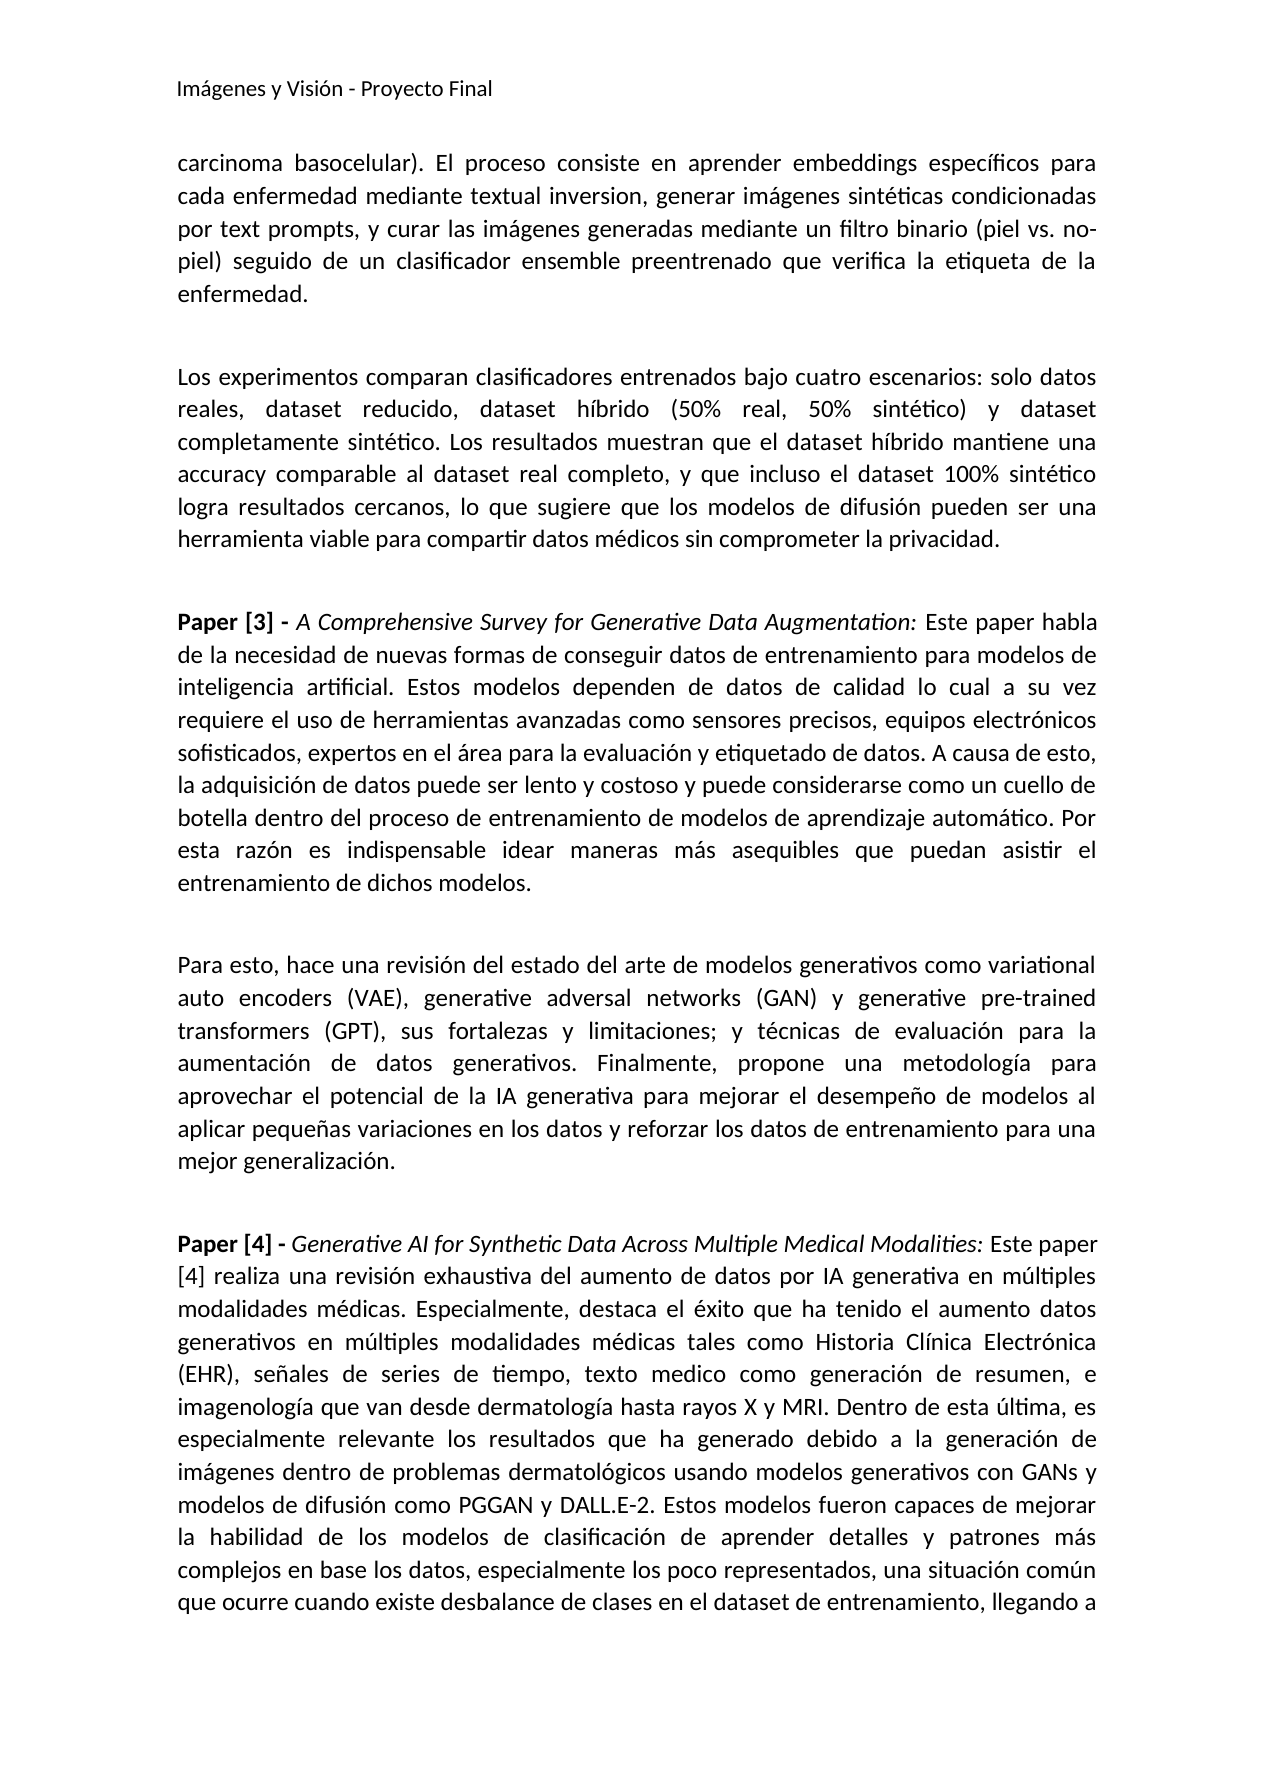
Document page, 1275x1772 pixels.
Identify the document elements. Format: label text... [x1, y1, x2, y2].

text carcinoma basocelular). El proceso consiste en aprender embeddings específicos para cada enfermedad mediante textual inversion, generar imágenes sintéticas condicionadas por text prompts, y curar las imágenes generadas mediante un filtro binario (piel vs. no-piel) seguido de un clasificador ensemble preentrenado que verifica la etiqueta de la enfermedad. [177, 148, 1098, 308]
text Paper [4] - Generative AI for Synthetic Data Across Multiple Medical Modalities: Este paper [4] realiza una revisión exhaustiva del aumento de datos por IA generativa en múltiples modalidades médicas. Especialmente, destaca el éxito que ha tenido el aumento datos generativos en múltiples modalidades médicas tales como Historia Clínica Electrónica (EHR), señales de series de tiempo, texto medico como generación de resumen, e imagenología que van desde dermatología hasta rayos X y MRI. Dentro de esta última, es especialmente relevante los resultados que ha generado debido a la generación de imágenes dentro de problemas dermatológicos usando modelos generativos con GANs y modelos de difusión como PGGAN y DALL.E-2. Estos modelos fueron capaces de mejorar la habilidad de los modelos de clasificación de aprender detalles y patrones más complejos en base los datos, especialmente los poco representados, una situación común que ocurre cuando existe desbalance de clases en el dataset de entrenamiento, llegando a [177, 1228, 1098, 1617]
text Para esto, hace una revisión del estado del arte de modelos generativos como variational auto encoders (VAE), generative adversal networks (GAN) y generative pre-trained transformers (GPT), sus fortalezas y limitaciones; y técnicas de evaluación para la aumentación de datos generativos. Finalmente, propone una metodología para aprovechar el potencial de la IA generativa para mejorar el desempeño de modelos al aplicar pequeñas variaciones en los datos y reforzar los datos de entrenamiento para una mejor generalización. [177, 950, 1098, 1176]
text Paper [3] - A Comprehensive Survey for Generative Data Augmentation: Este paper habla de la necesidad de nuevas formas de conseguir datos de entrenamiento para modelos de inteligencia artificial. Estos modelos dependen de datos de calidad lo cual a su vez requiere el uso de herramientas avanzadas como sensores precisos, equipos electrónicos sofisticados, expertos en el área para la evaluación y etiquetado de datos. A causa de esto, la adquisición de datos puede ser lento y costoso y puede considerarse como un cuello de botella dentro del proceso de entrenamiento de modelos de aprendizaje automático. Por esta razón es indispensable idear maneras más asequibles que puedan asistir el entrenamiento de dichos modelos. [177, 606, 1098, 898]
text Los experimentos comparan clasificadores entrenados bajo cuatro escenarios: solo datos reales, dataset reducido, dataset híbrido (50% real, 50% sintético) y dataset completamente sintético. Los resultados muestran que el dataset híbrido mantiene una accuracy comparable al dataset real completo, y que incluso el dataset 100% sintético logra resultados cercanos, lo que sugiere que los modelos de difusión pueden ser una herramienta viable para compartir datos médicos sin comprometer la privacidad. [177, 361, 1098, 554]
